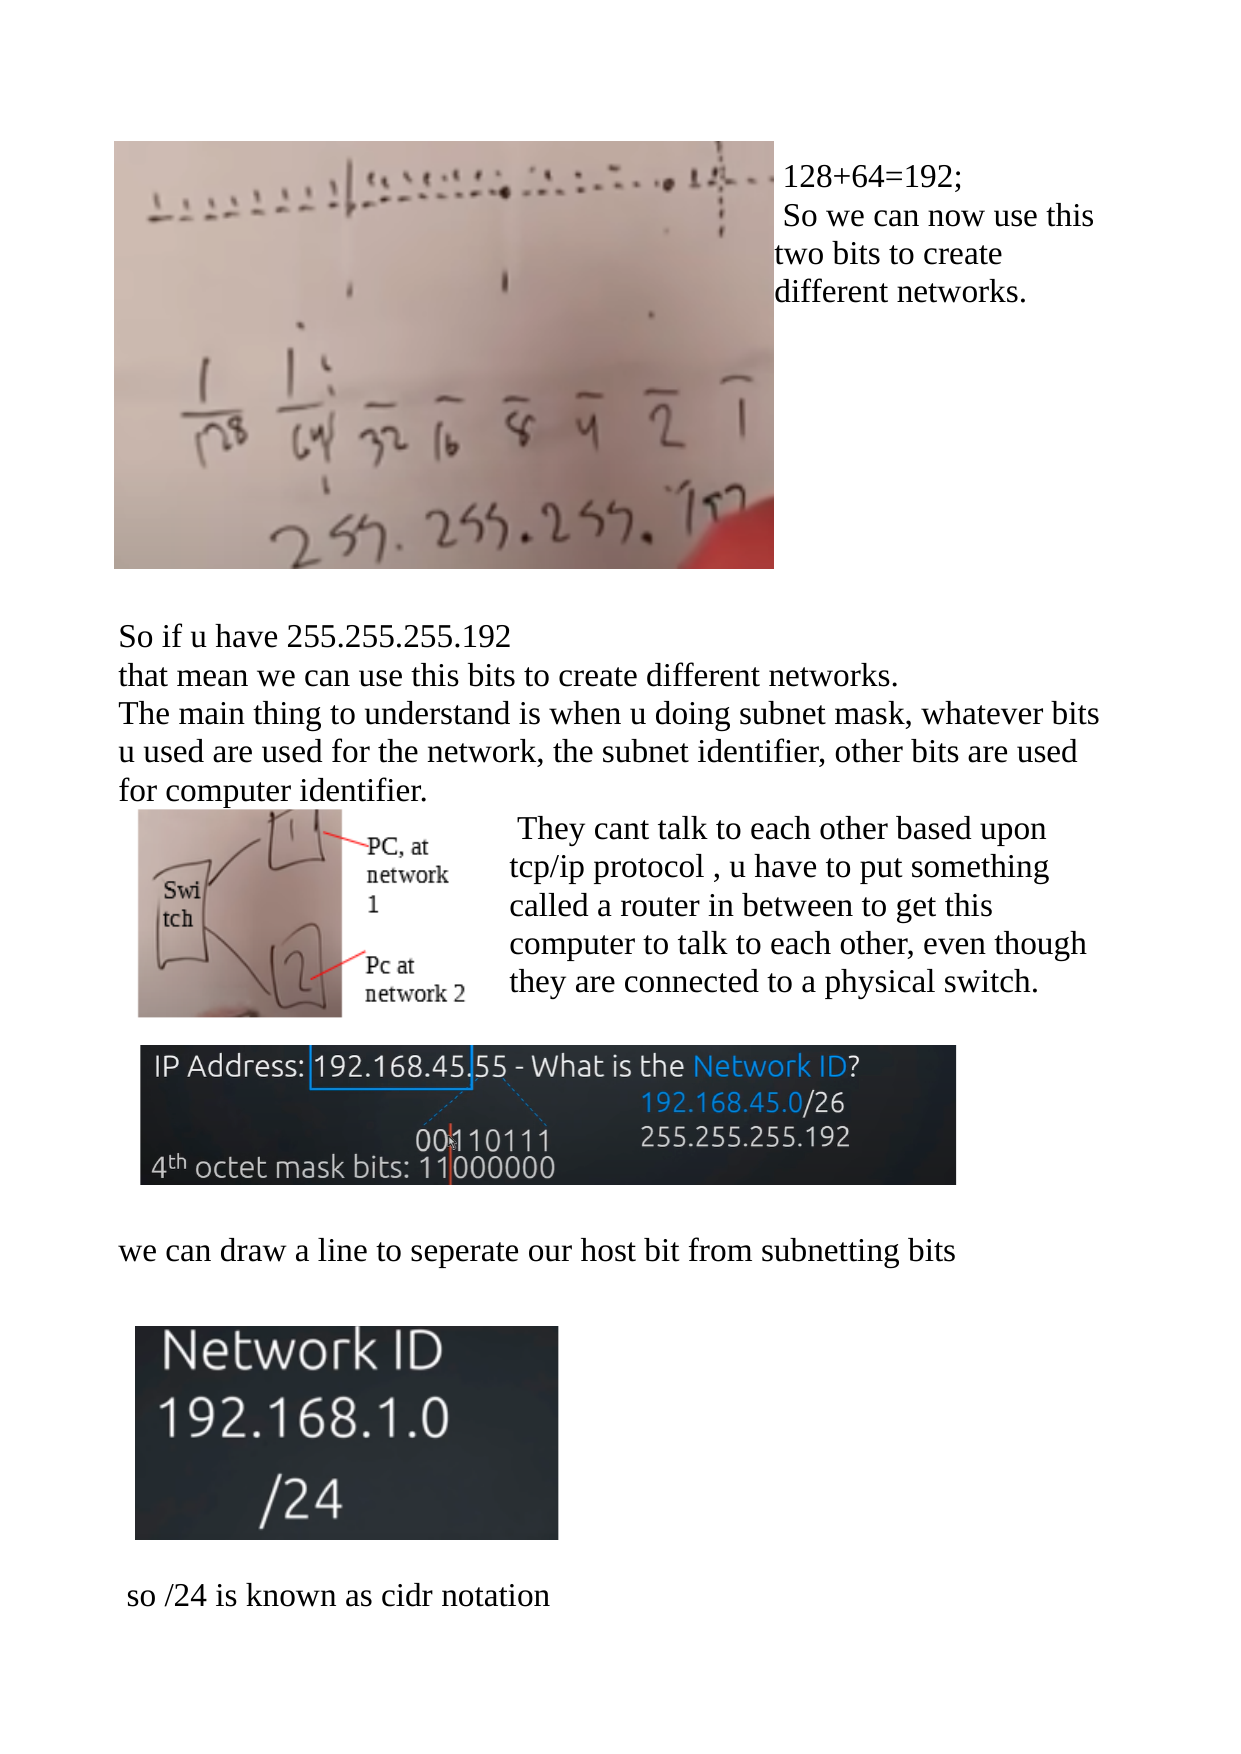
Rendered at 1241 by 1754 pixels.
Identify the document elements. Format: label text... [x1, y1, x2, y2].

text that mean we can use this bits to create different networks. [118, 655, 1122, 693]
text we can draw a line to seperate our host bit from subnetting bits [118, 1230, 1122, 1268]
text So if u have 255.255.255.192 [118, 616, 1122, 655]
text The main thing to understand is when u doing subnet mask, whatever bits u used are used for the network, the subnet identifier, other bits are used for computer identifier. [118, 693, 1122, 808]
text So we can now use this two bits to create different networks. [774, 195, 1122, 310]
text 128+64=192; [774, 156, 1122, 195]
text They cant talk to each other based upon tcp/ip protocol , u have to put something called a router in between to get this computer to talk to each other, even though they are connected to a physical switch. [510, 808, 1122, 1000]
picture [114, 141, 774, 569]
text so /24 is known as cidr notation [118, 1575, 1122, 1613]
picture [140, 1045, 957, 1185]
picture [135, 1326, 559, 1540]
picture [118, 808, 510, 1027]
